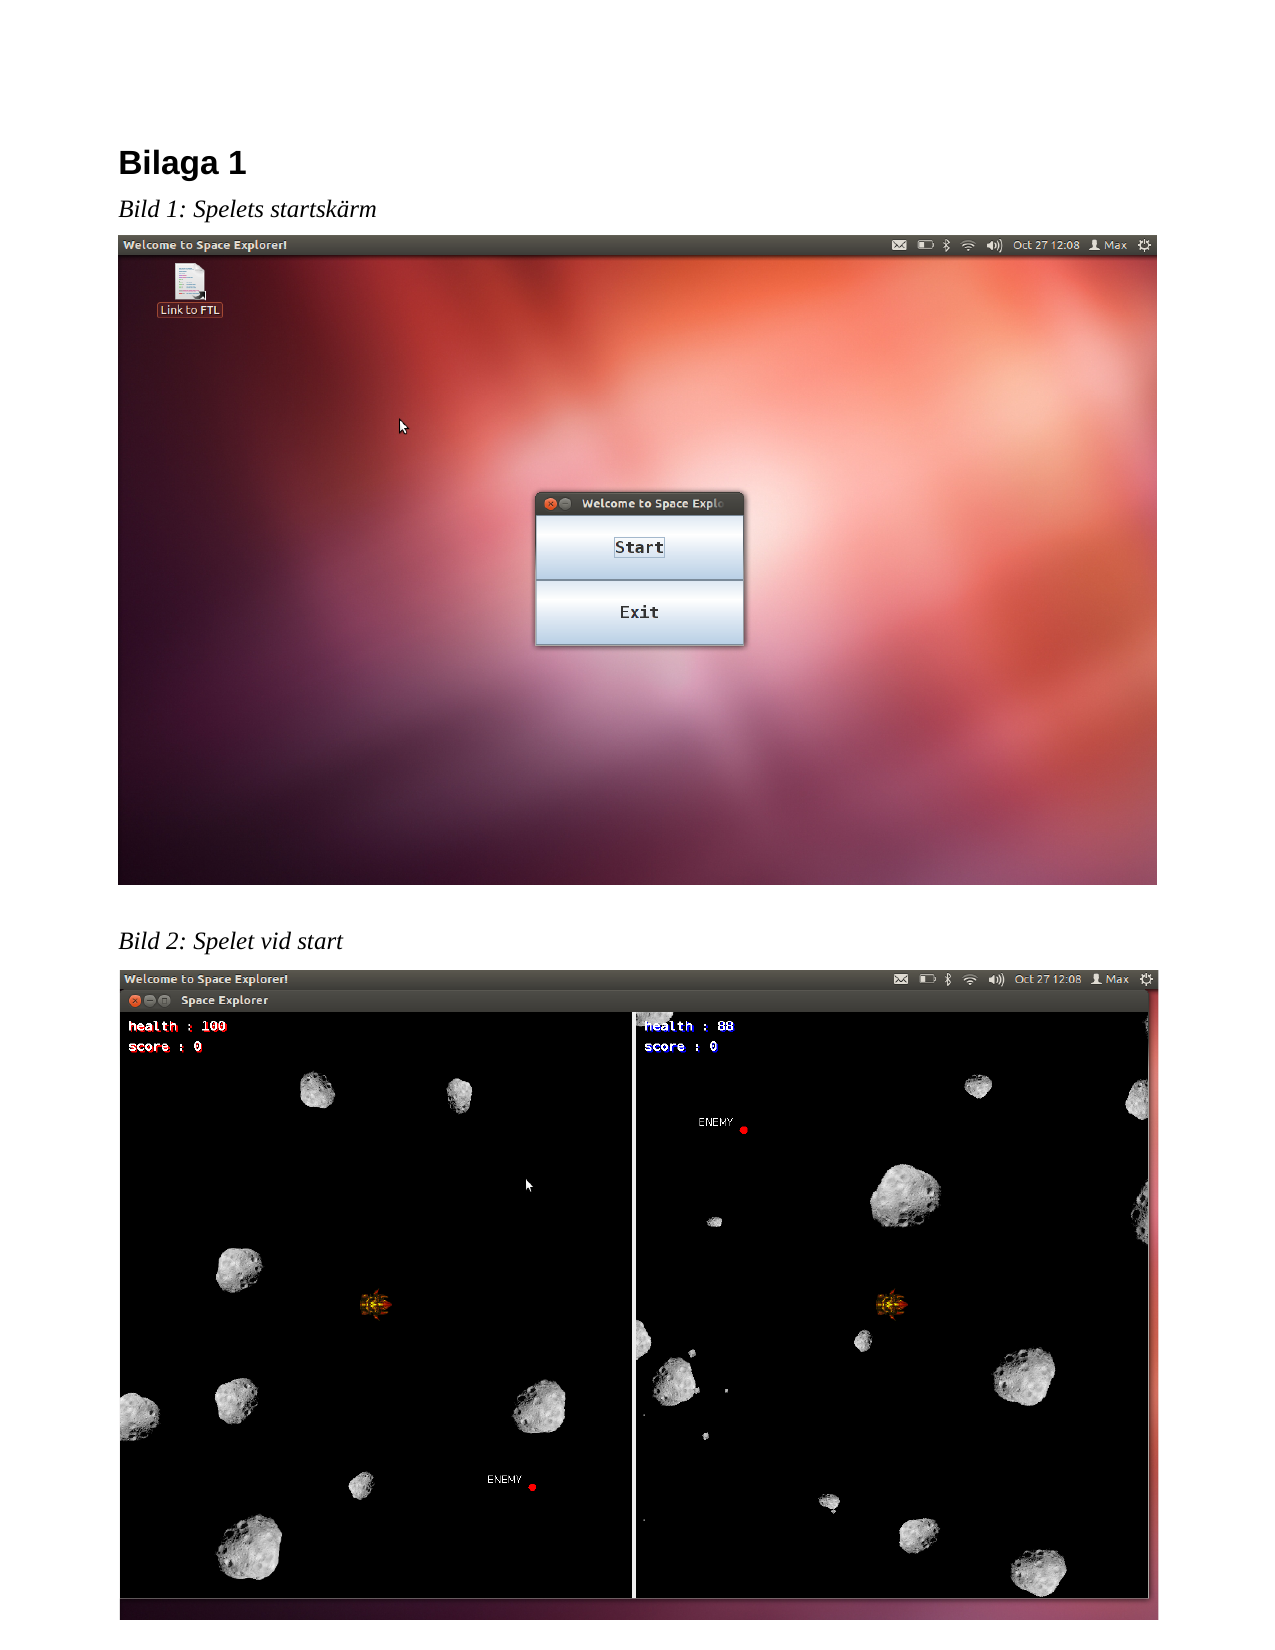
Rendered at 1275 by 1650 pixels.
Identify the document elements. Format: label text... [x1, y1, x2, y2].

picture [118, 235, 1157, 885]
text Bild 2: Spelet vid start [118, 926, 1157, 955]
picture [119, 970, 1159, 1620]
subtitle Bilaga 1 [118, 143, 1157, 182]
text Bild 1: Spelets startskärm [118, 194, 1157, 223]
